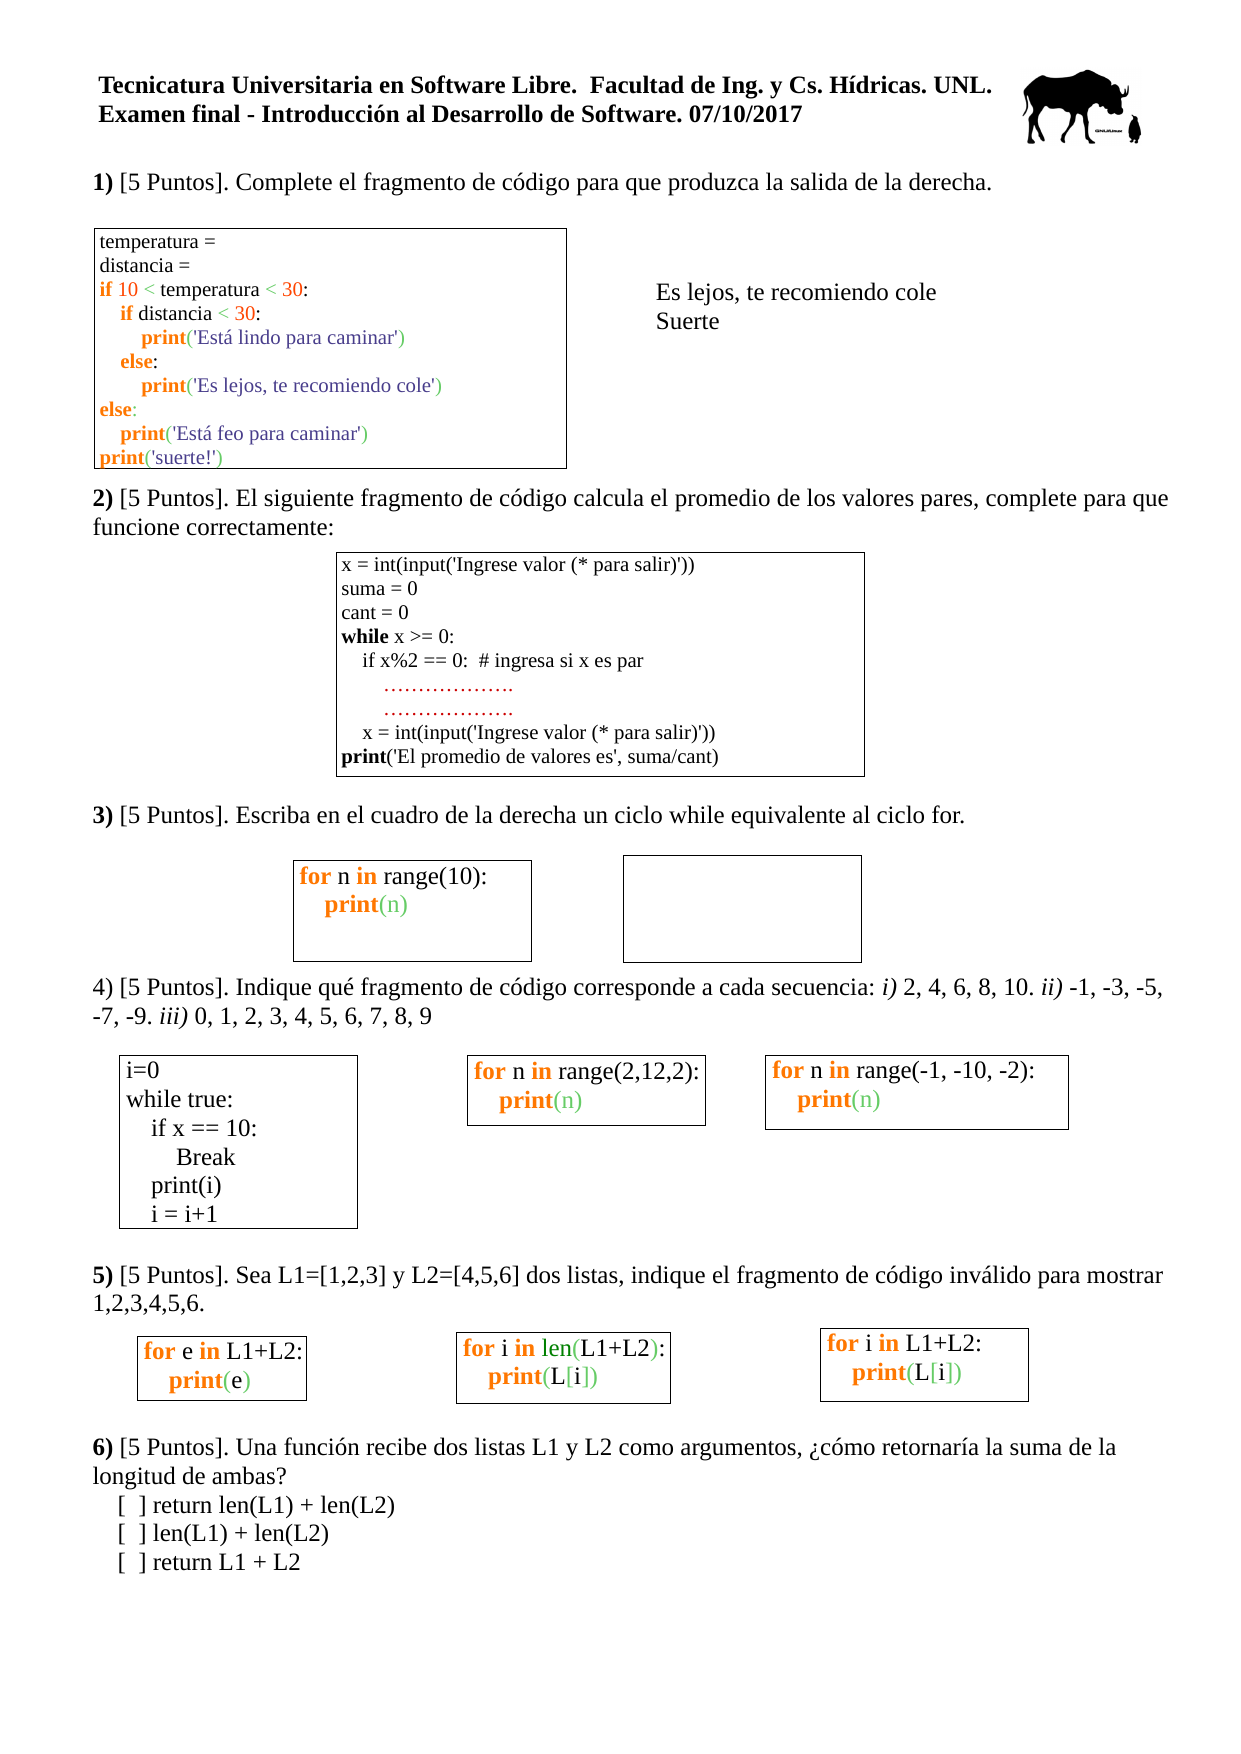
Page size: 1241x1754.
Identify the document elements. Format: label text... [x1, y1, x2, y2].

picture [1019, 67, 1143, 146]
text 5) [5 Puntos]. Sea L1=[1,2,3] y L2=[4,5,6] dos listas, indique el fragmento de código inválido para mostrar 1,2,3,4,5,6. [92, 1260, 1170, 1317]
text [ ] return L1 + L2 [92, 1547, 1170, 1576]
text 2) [5 Puntos]. El siguiente fragmento de código calcula el promedio de los valores pares, complete para que funcione correctamente: [92, 483, 1170, 541]
text 4) [5 Puntos]. Indique qué fragmento de código corresponde a cada secuencia: i) 2, 4, 6, 8, 10. ii) -1, -3, -5, -7, -9. iii) 0, 1, 2, 3, 4, 5, 6, 7, 8, 9 [92, 972, 1170, 1030]
text [ ] return len(L1) + len(L2) [92, 1490, 1170, 1518]
table_header [1001, 64, 1170, 167]
text 6) [5 Puntos]. Una función recibe dos listas L1 y L2 como argumentos, ¿cómo retornaría la suma de la longitud de ambas? [92, 1432, 1170, 1490]
text 3) [5 Puntos]. Escriba en el cuadro de la derecha un ciclo while equivalente al ciclo for. [92, 800, 1170, 828]
text 1) [5 Puntos]. Complete el fragmento de código para que produzca la salida de la derecha. [92, 167, 1170, 196]
table_header Tecnicatura Universitaria en Software Libre. Facultad de Ing. y Cs. Hídricas. UNL. Examen final - Introducción al Desarrollo de Software. 07/10/2017 [92, 64, 1001, 167]
text [ ] len(L1) + len(L2) [92, 1518, 1170, 1547]
